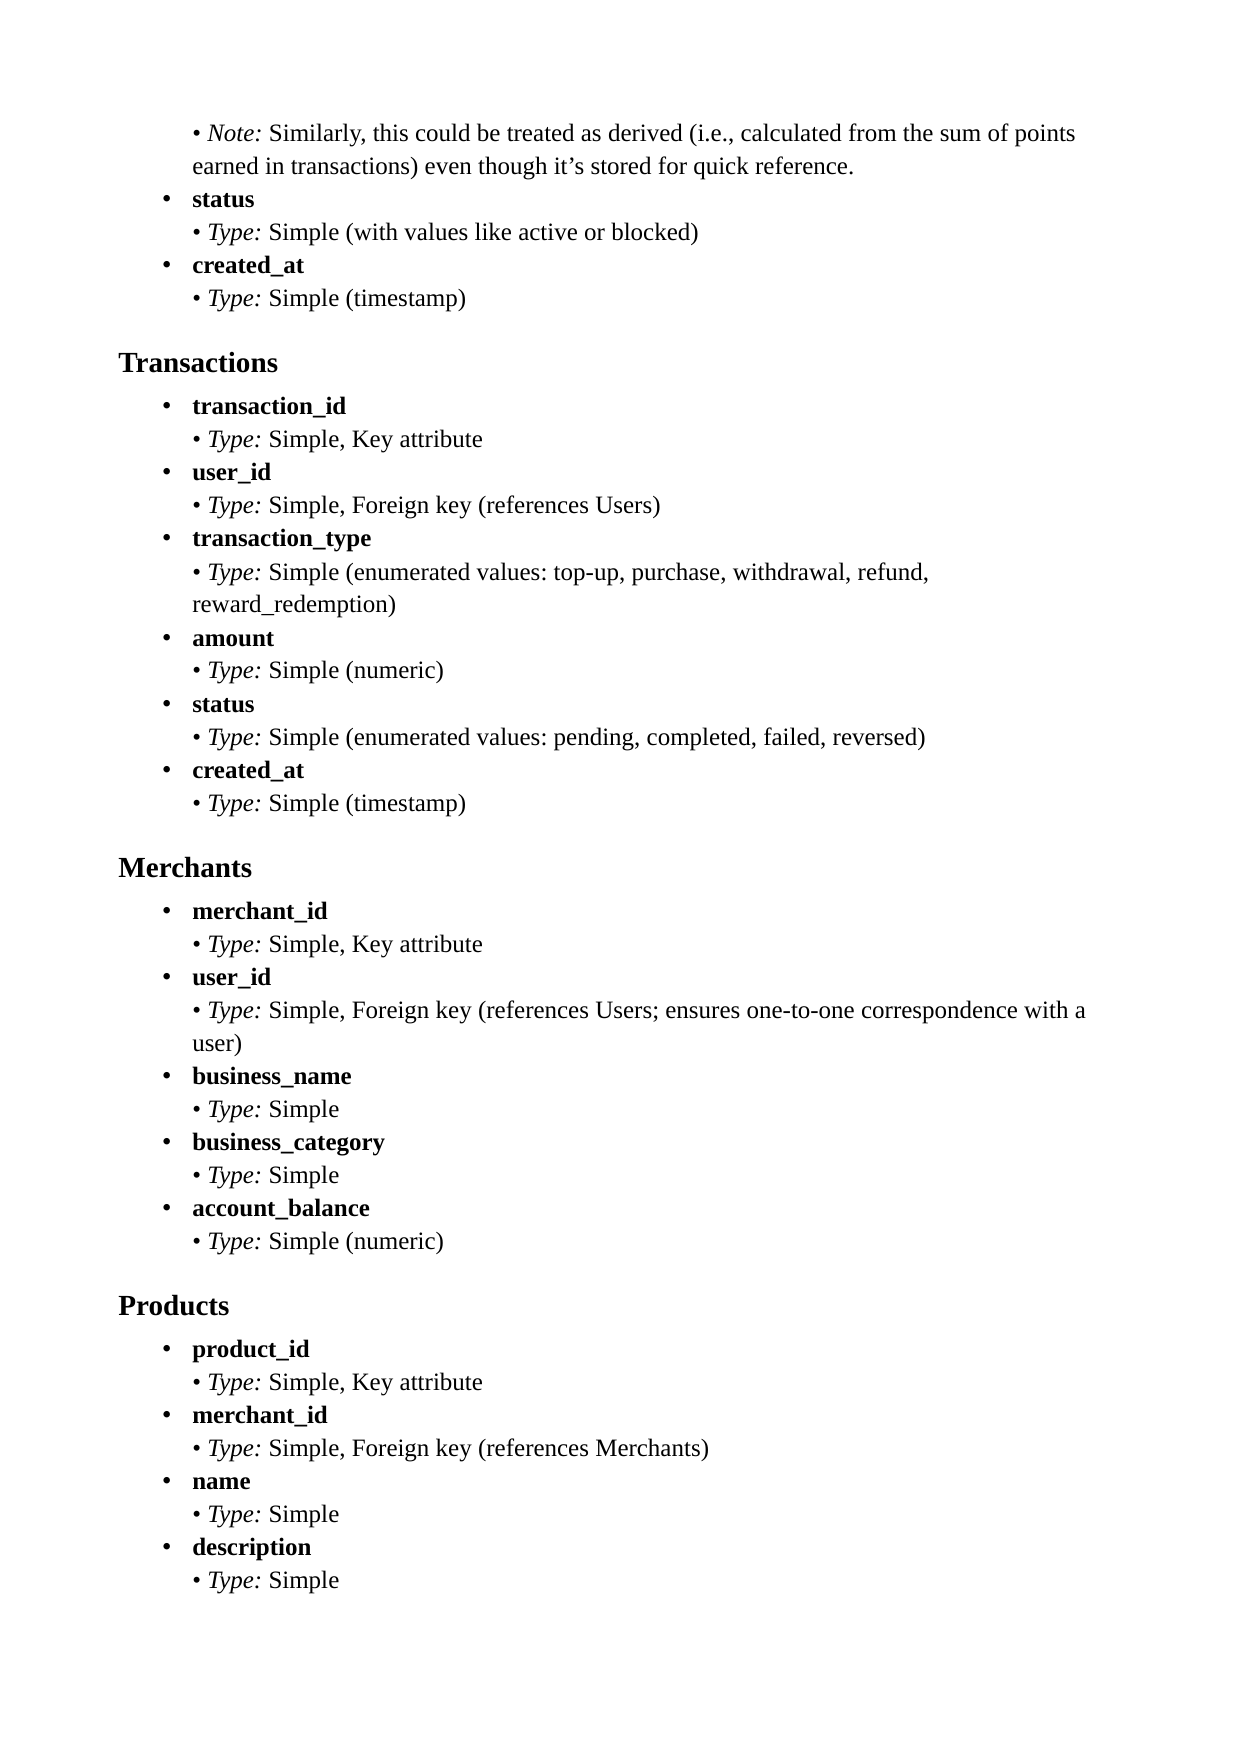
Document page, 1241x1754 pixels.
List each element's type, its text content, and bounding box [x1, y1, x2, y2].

subtitle Transactions [118, 345, 1122, 379]
list description • Type: Simple [162, 1532, 1122, 1594]
list status • Type: Simple (with values like active or blocked) [162, 184, 1122, 246]
list name • Type: Simple [162, 1466, 1122, 1528]
list created_at • Type: Simple (timestamp) [162, 755, 1122, 816]
list business_name • Type: Simple [162, 1061, 1122, 1123]
list user_id • Type: Simple, Foreign key (references Users; ensures one-to-one correspondence with a user) [162, 962, 1122, 1057]
list amount • Type: Simple (numeric) [162, 623, 1122, 684]
list account_balance • Type: Simple (numeric) [162, 1193, 1122, 1255]
list business_category • Type: Simple [162, 1127, 1122, 1189]
list transaction_type • Type: Simple (enumerated values: top-up, purchase, withdrawal, refund, reward_redemption) [162, 523, 1122, 618]
subtitle Products [118, 1288, 1122, 1322]
list • Note: Similarly, this could be treated as derived (i.e., calculated from the sum of points earned in transactions) even though it’s stored for quick reference. [162, 118, 1122, 180]
list transaction_id • Type: Simple, Key attribute [162, 391, 1122, 453]
subtitle Merchants [118, 850, 1122, 883]
list merchant_id • Type: Simple, Foreign key (references Merchants) [162, 1400, 1122, 1462]
list created_at • Type: Simple (timestamp) [162, 250, 1122, 312]
list status • Type: Simple (enumerated values: pending, completed, failed, reversed) [162, 689, 1122, 750]
list merchant_id • Type: Simple, Key attribute [162, 896, 1122, 958]
list product_id • Type: Simple, Key attribute [162, 1334, 1122, 1396]
list user_id • Type: Simple, Foreign key (references Users) [162, 457, 1122, 519]
